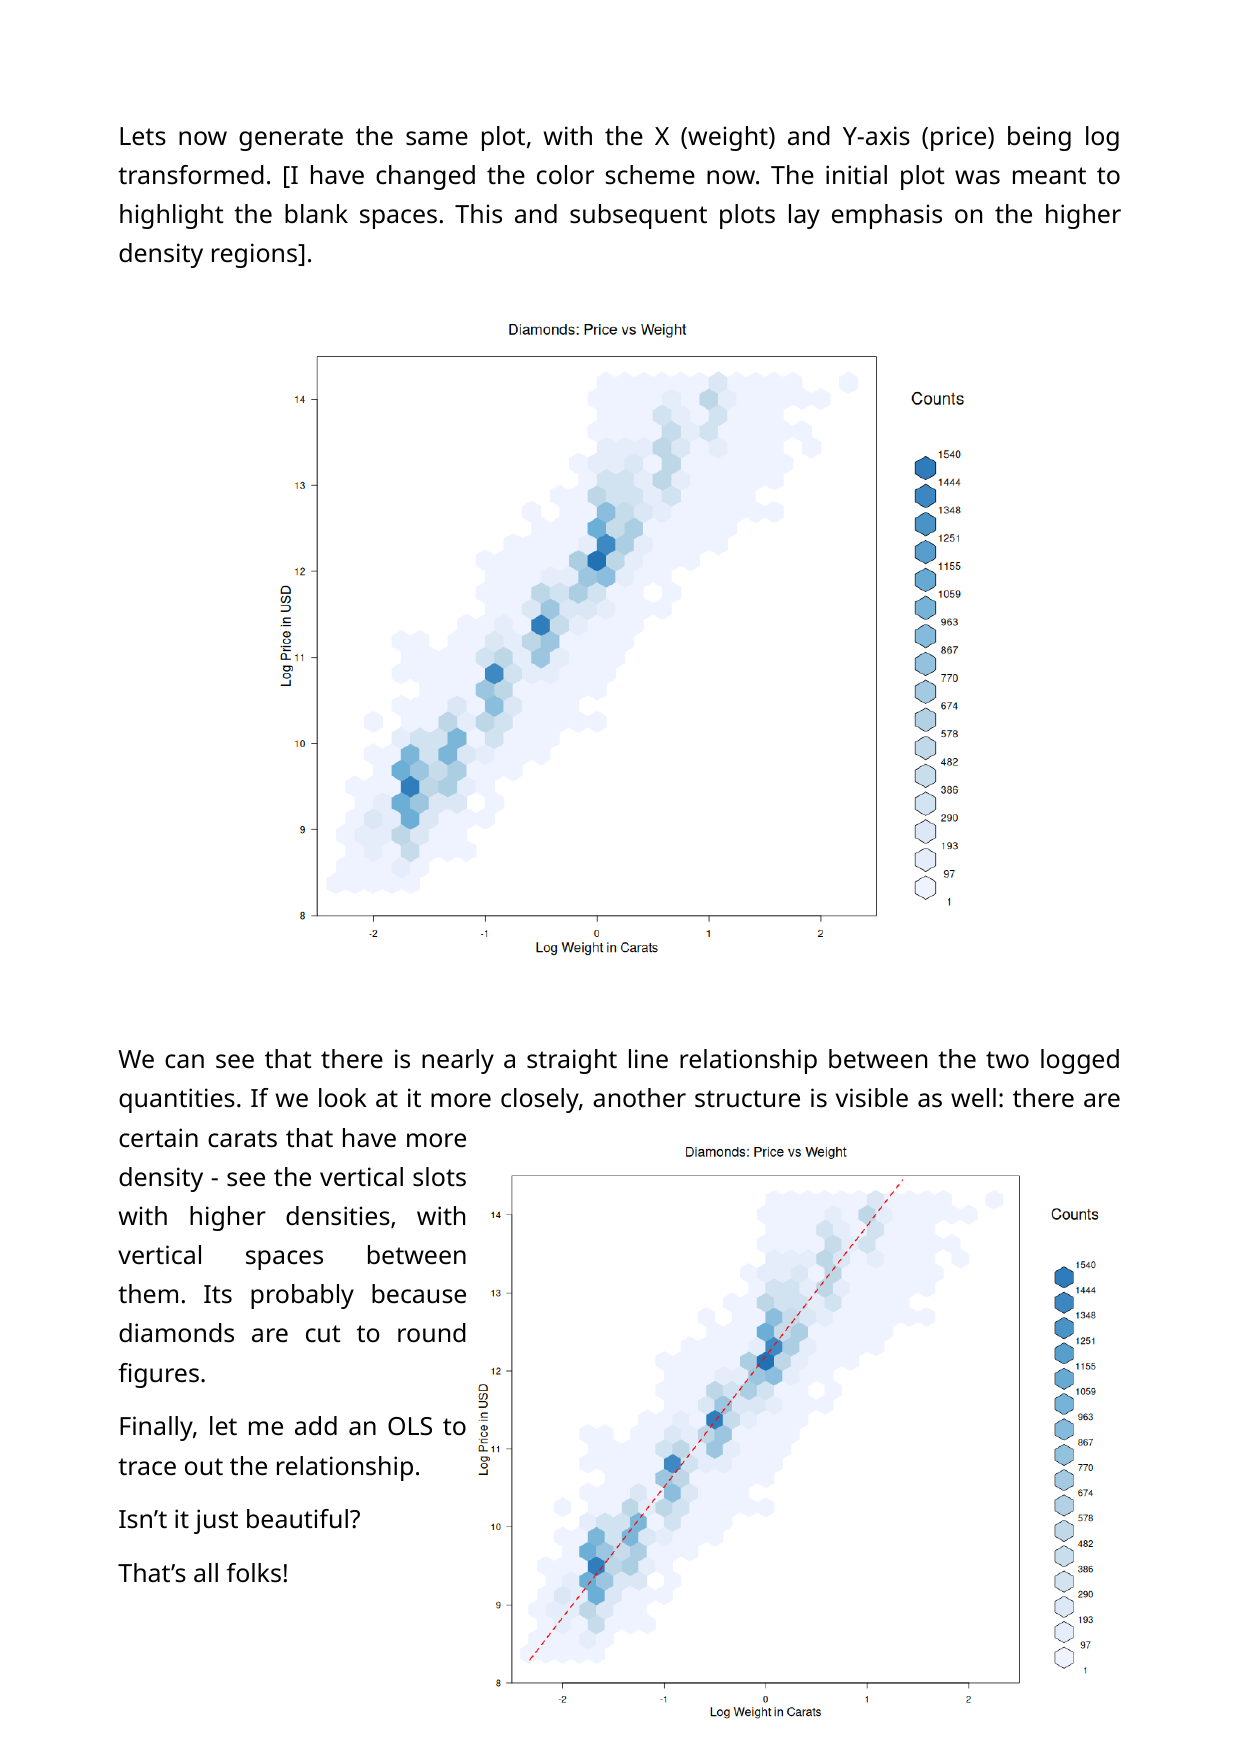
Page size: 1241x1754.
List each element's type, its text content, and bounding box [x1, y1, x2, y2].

text Finally, let me add an OLS to trace out the relationship. [118, 1409, 467, 1482]
text [1107, 1556, 1122, 1590]
text Lets now generate the same plot, with the X (weight) and Y-axis (price) being log transformed. [I have changed the color scheme now. The initial plot was meant to highlight the blank spaces. This and subsequent plots lay emphasis on the higher density regions]. [118, 118, 1122, 270]
text Isn’t it just beautiful? [118, 1502, 467, 1536]
picture [467, 1115, 1107, 1754]
text We can see that there is nearly a straight line relationship between the two logged quantities. If we look at it more closely, another structure is visible as well: there are certain carats that have more density - see the vertical slots with higher densities, with vertical spaces between them. Its probably because diamonds are cut to round figures. [118, 1042, 1122, 1389]
text That’s all folks! [118, 1556, 467, 1590]
text [1107, 1502, 1122, 1536]
picture [268, 289, 973, 994]
